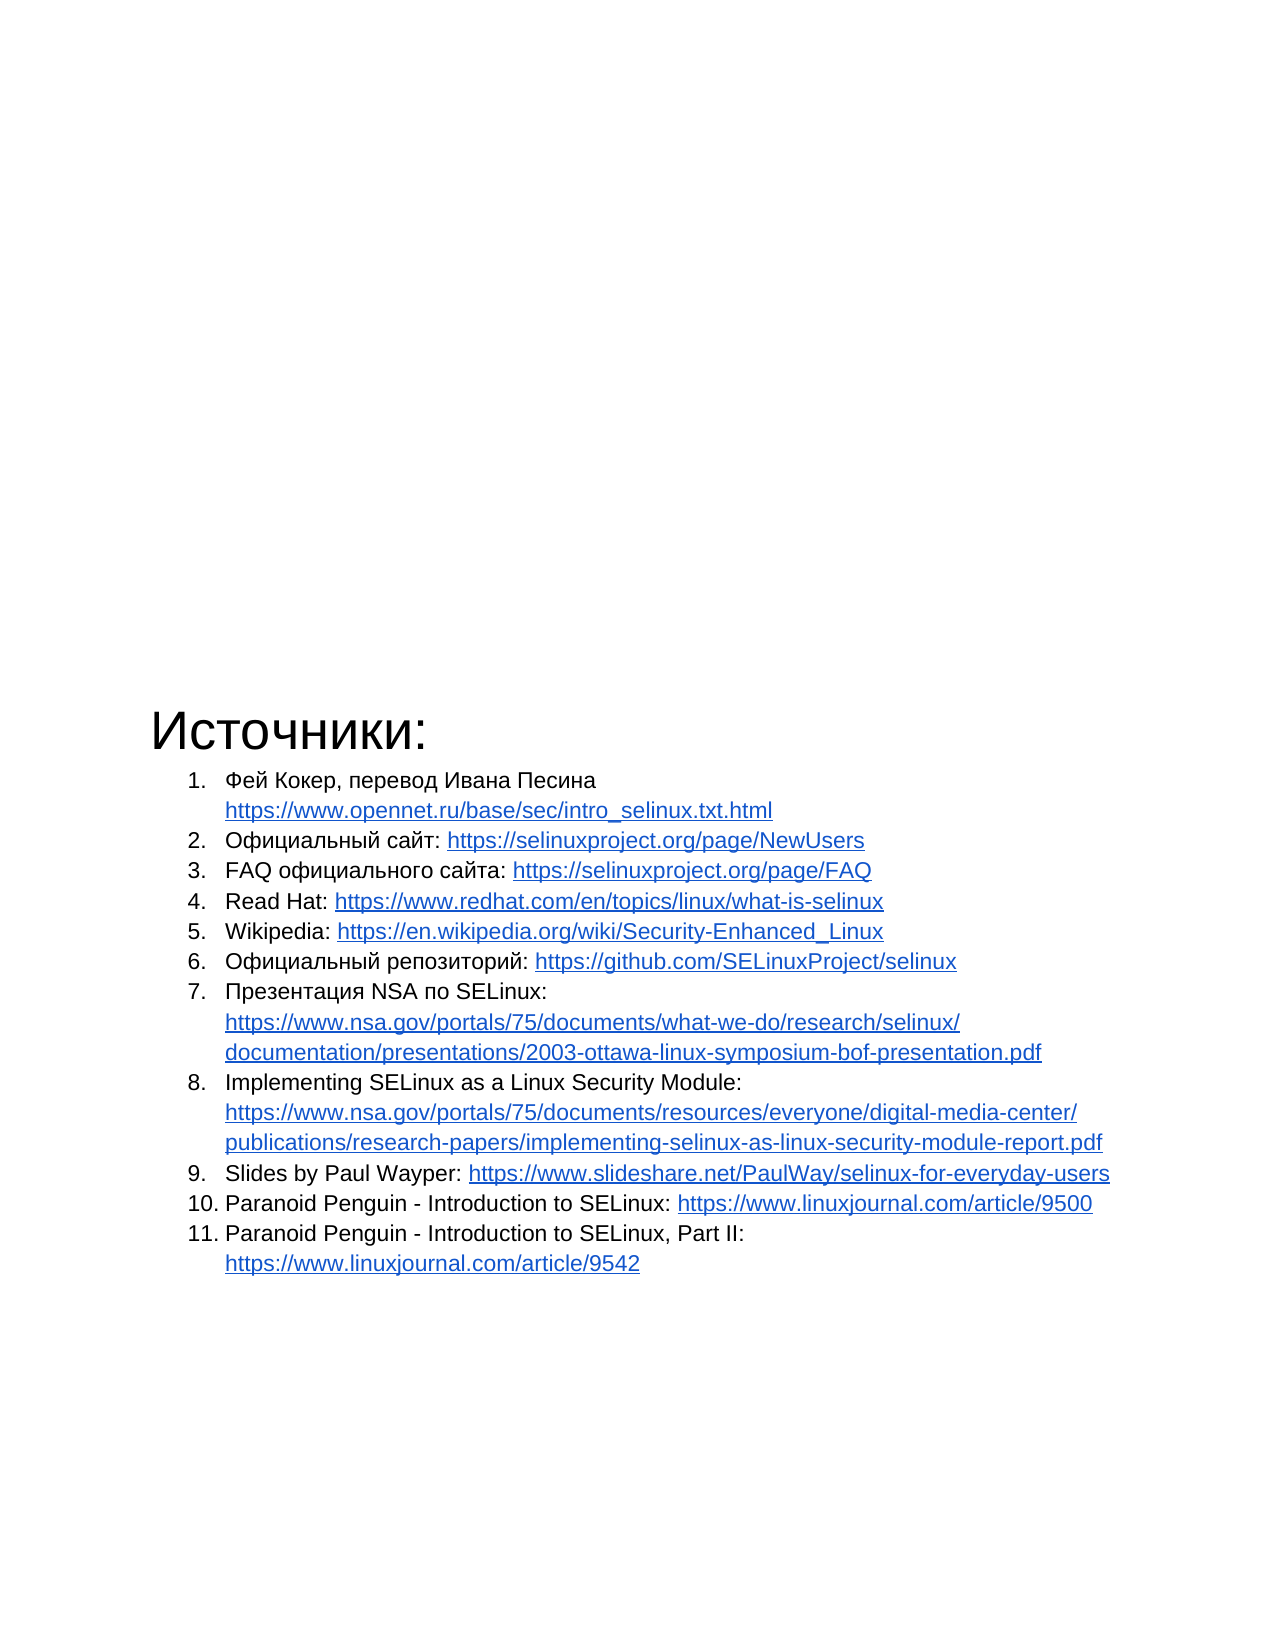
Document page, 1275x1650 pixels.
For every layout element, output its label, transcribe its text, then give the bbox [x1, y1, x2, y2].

list Implementing SELinux as a Linux Security Module: https://www.nsa.gov/portals/75/documents/resources/everyone/digital-media-center/publications/research-papers/implementing-selinux-as-linux-security-module-report.pdf [187, 1069, 1125, 1156]
list Официальный репозиторий: https://github.com/SELinuxProject/selinux [187, 948, 1125, 974]
title Источники: [150, 698, 1125, 761]
list Read Hat: https://www.redhat.com/en/topics/linux/what-is-selinux [187, 888, 1125, 914]
list Фей Кокер, перевод Ивана Песина https://www.opennet.ru/base/sec/intro_selinux.txt.html [187, 767, 1125, 823]
list Презентация NSA по SELinux: https://www.nsa.gov/portals/75/documents/what-we-do/research/selinux/documentation/presentations/2003-ottawa-linux-symposium-bof-presentation.pdf [187, 978, 1125, 1065]
list Paranoid Penguin - Introduction to SELinux: https://www.linuxjournal.com/article/9500 [187, 1190, 1125, 1216]
list Официальный сайт: https://selinuxproject.org/page/NewUsers [187, 827, 1125, 854]
list Paranoid Penguin - Introduction to SELinux, Part II: https://www.linuxjournal.com/article/9542 [187, 1220, 1125, 1277]
list FAQ официального сайта: https://selinuxproject.org/page/FAQ [187, 857, 1125, 884]
list Wikipedia: https://en.wikipedia.org/wiki/Security-Enhanced_Linux [187, 918, 1125, 944]
list Slides by Paul Wayper: https://www.slideshare.net/PaulWay/selinux-for-everyday-users [187, 1159, 1125, 1186]
